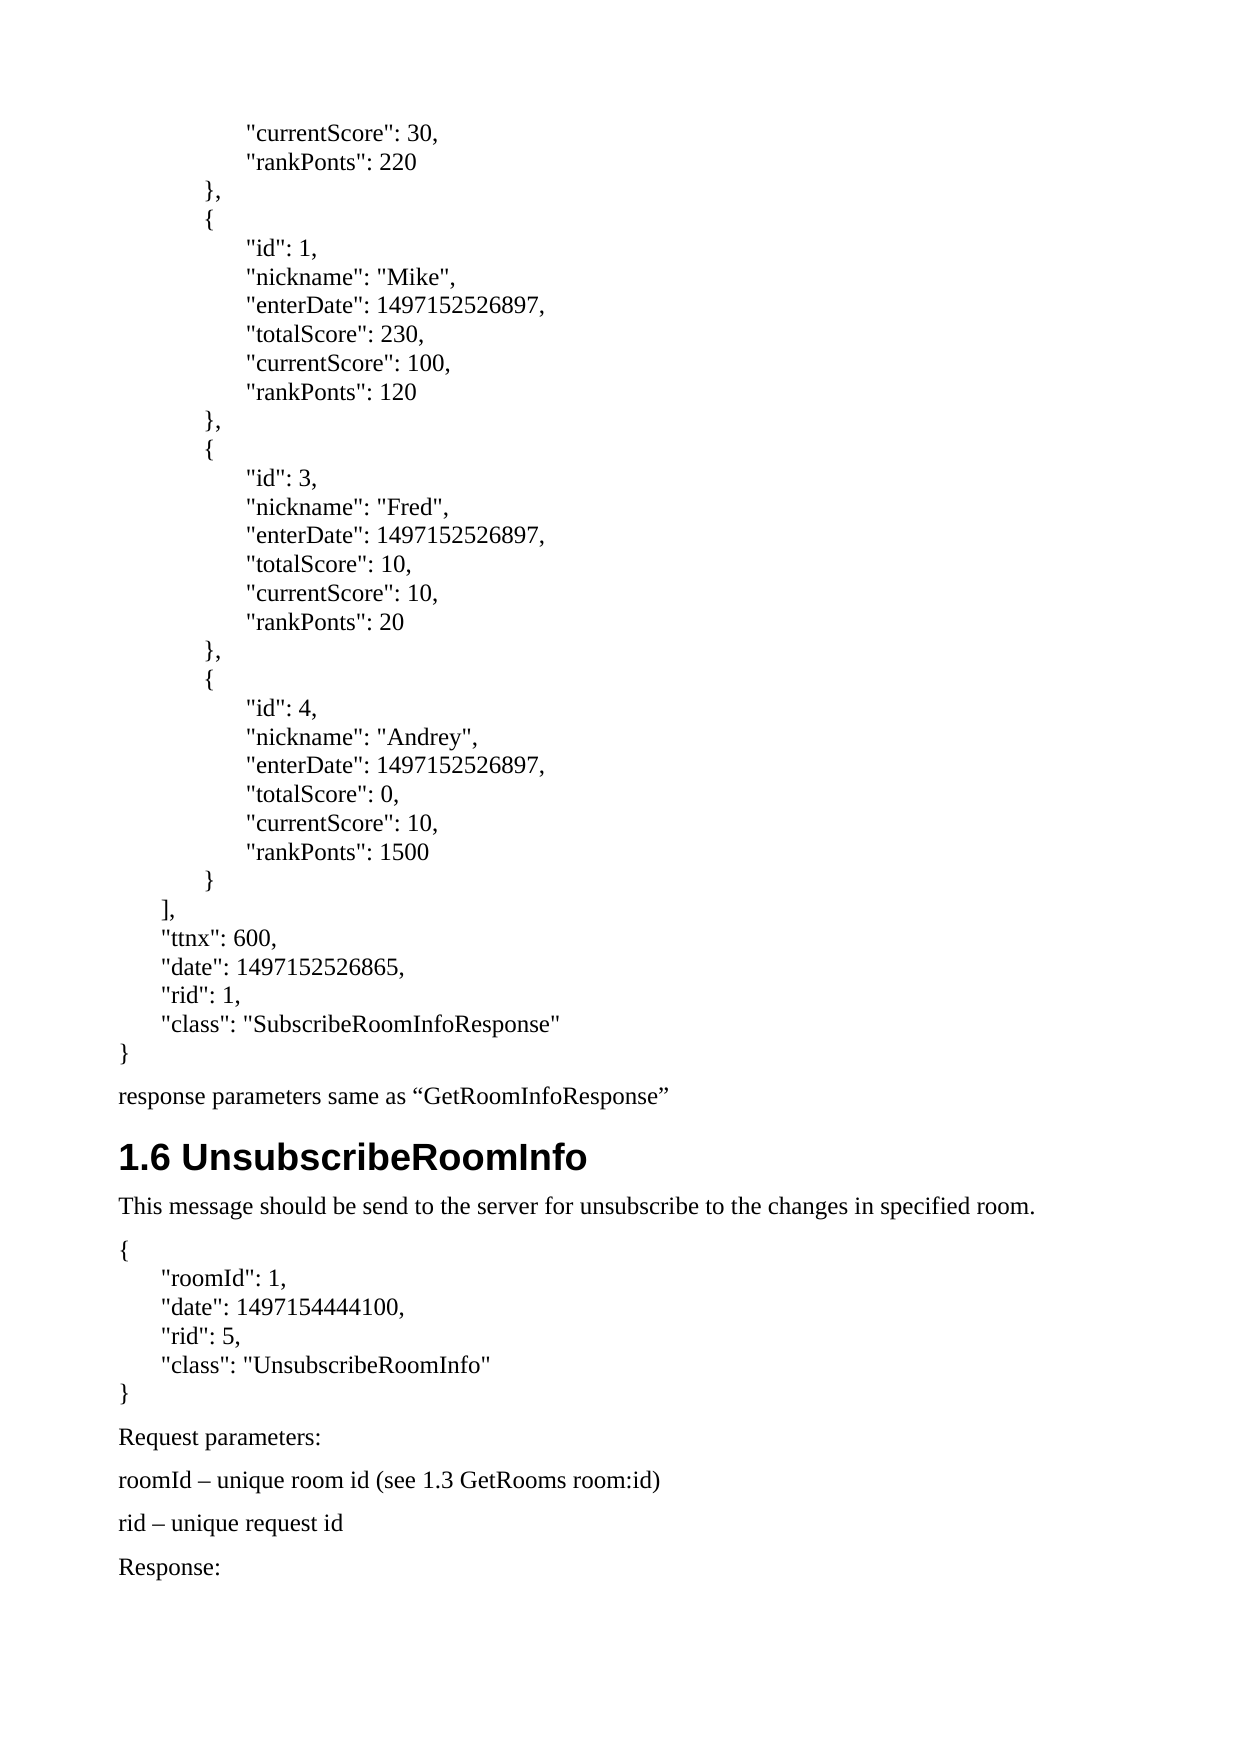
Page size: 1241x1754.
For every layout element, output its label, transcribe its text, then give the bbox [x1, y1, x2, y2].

text "currentScore": 30, "rankPonts": 220 }, { "id": 1, "nickname": "Mike", "enterDate": 1497152526897, "totalScore": 230, "currentScore": 100, "rankPonts": 120 }, { "id": 3, "nickname": "Fred", "enterDate": 1497152526897, "totalScore": 10, "currentScore": 10, "rankPonts": 20 }, { "id": 4, "nickname": "Andrey", "enterDate": 1497152526897, "totalScore": 0, "currentScore": 10, "rankPonts": 1500 } ], "ttnx": 600, "date": 1497152526865, "rid": 1, "class": "SubscribeRoomInfoResponse" } [118, 118, 1122, 1067]
subtitle 1.6 UnsubscribeRoomInfo [118, 1135, 1122, 1179]
text response parameters same as “GetRoomInfoResponse” [118, 1081, 1122, 1110]
text Response: [118, 1552, 1122, 1581]
text { "roomId": 1, "date": 1497154444100, "rid": 5, "class": "UnsubscribeRoomInfo" } [118, 1235, 1122, 1407]
text roomId – unique room id (see 1.3 GetRooms room:id) [118, 1465, 1122, 1494]
text Request parameters: [118, 1422, 1122, 1451]
text rid – unique request id [118, 1508, 1122, 1537]
text This message should be send to the server for unsubscribe to the changes in specified room. [118, 1191, 1122, 1220]
